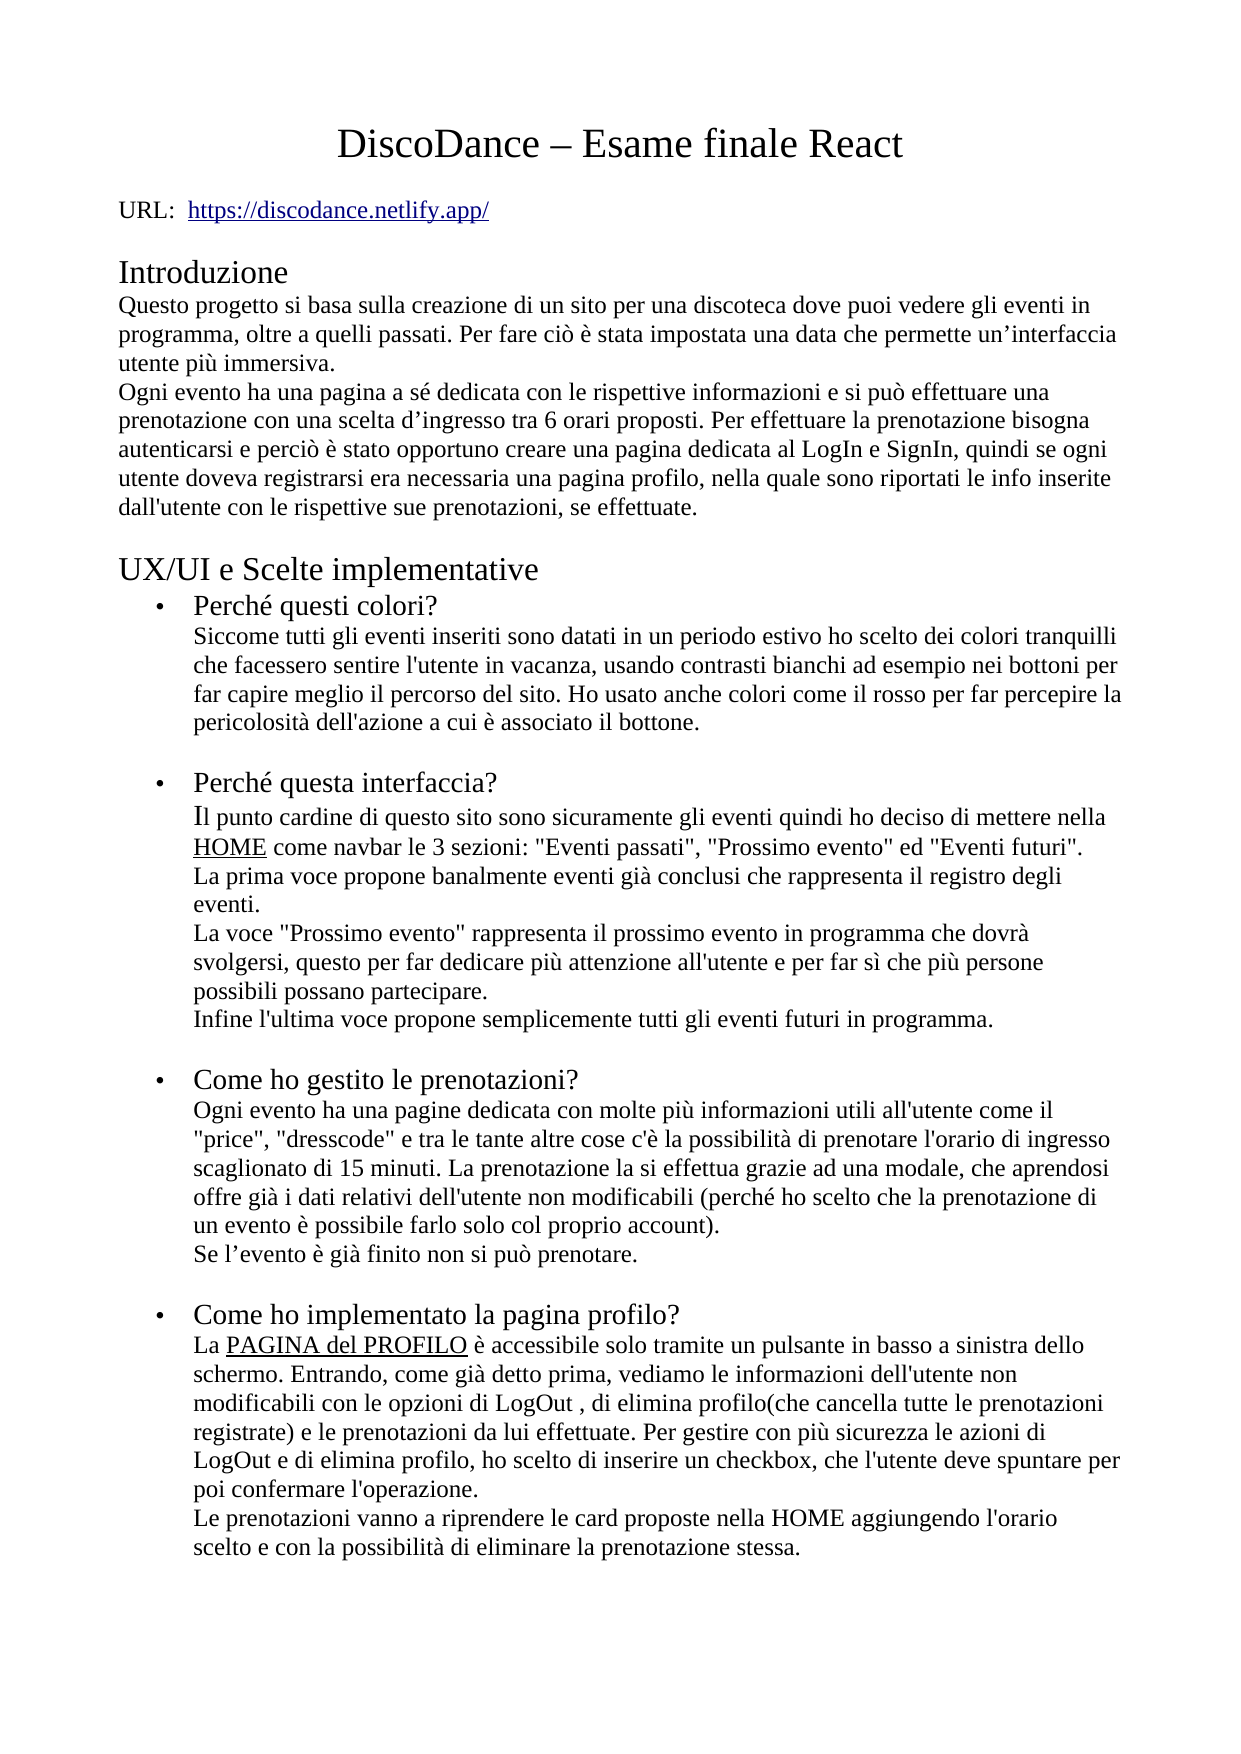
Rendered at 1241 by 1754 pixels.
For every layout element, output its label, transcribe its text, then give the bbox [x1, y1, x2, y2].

text Ogni evento ha una pagina a sé dedicata con le rispettive informazioni e si può effettuare una prenotazione con una scelta d’ingresso tra 6 orari proposti. Per effettuare la prenotazione bisogna autenticarsi e perciò è stato opportuno creare una pagina dedicata al LogIn e SignIn, quindi se ogni utente doveva registrarsi era necessaria una pagina profilo, nella quale sono riportati le info inserite dall'utente con le rispettive sue prenotazioni, se effettuate. [118, 377, 1122, 521]
text DiscoDance – Esame finale React [118, 118, 1122, 166]
text Questo progetto si basa sulla creazione di un sito per una discoteca dove puoi vedere gli eventi in programma, oltre a quelli passati. Per fare ciò è stata impostata una data che permette un’interfaccia utente più immersiva. [118, 291, 1122, 377]
text Introduzione [118, 252, 1122, 291]
text UX/UI e Scelte implementative [118, 549, 1122, 588]
text URL: https://discodance.netlify.app/ [118, 195, 1122, 223]
list Come ho gestito le prenotazioni? Ogni evento ha una pagine dedicata con molte più informazioni utili all'utente come il "price", "dresscode" e tra le tante altre cose c'è la possibilità di prenotare l'orario di ingresso scaglionato di 15 minuti. La prenotazione la si effettua grazie ad una modale, che aprendosi offre già i dati relativi dell'utente non modificabili (perché ho scelto che la prenotazione di un evento è possibile farlo solo col proprio account). Se l’evento è già finito non si può prenotare. [156, 1062, 1122, 1268]
list Perché questi colori? Siccome tutti gli eventi inseriti sono datati in un periodo estivo ho scelto dei colori tranquilli che facessero sentire l'utente in vacanza, usando contrasti bianchi ad esempio nei bottoni per far capire meglio il percorso del sito. Ho usato anche colori come il rosso per far percepire la pericolosità dell'azione a cui è associato il bottone. [156, 588, 1122, 736]
list Perché questa interfaccia? Il punto cardine di questo sito sono sicuramente gli eventi quindi ho deciso di mettere nella HOME come navbar le 3 sezioni: "Eventi passati", "Prossimo evento" ed "Eventi futuri". La prima voce propone banalmente eventi già conclusi che rappresenta il registro degli eventi. La voce "Prossimo evento" rappresenta il prossimo evento in programma che dovrà svolgersi, questo per far dedicare più attenzione all'utente e per far sì che più persone possibili possano partecipare. Infine l'ultima voce propone semplicemente tutti gli eventi futuri in programma. [156, 765, 1122, 1033]
list Come ho implementato la pagina profilo? La PAGINA del PROFILO è accessibile solo tramite un pulsante in basso a sinistra dello schermo. Entrando, come già detto prima, vediamo le informazioni dell'utente non modificabili con le opzioni di LogOut , di elimina profilo(che cancella tutte le prenotazioni registrate) e le prenotazioni da lui effettuate. Per gestire con più sicurezza le azioni di LogOut e di elimina profilo, ho scelto di inserire un checkbox, che l'utente deve spuntare per poi confermare l'operazione. Le prenotazioni vanno a riprendere le card proposte nella HOME aggiungendo l'orario scelto e con la possibilità di eliminare la prenotazione stessa. [156, 1297, 1122, 1560]
